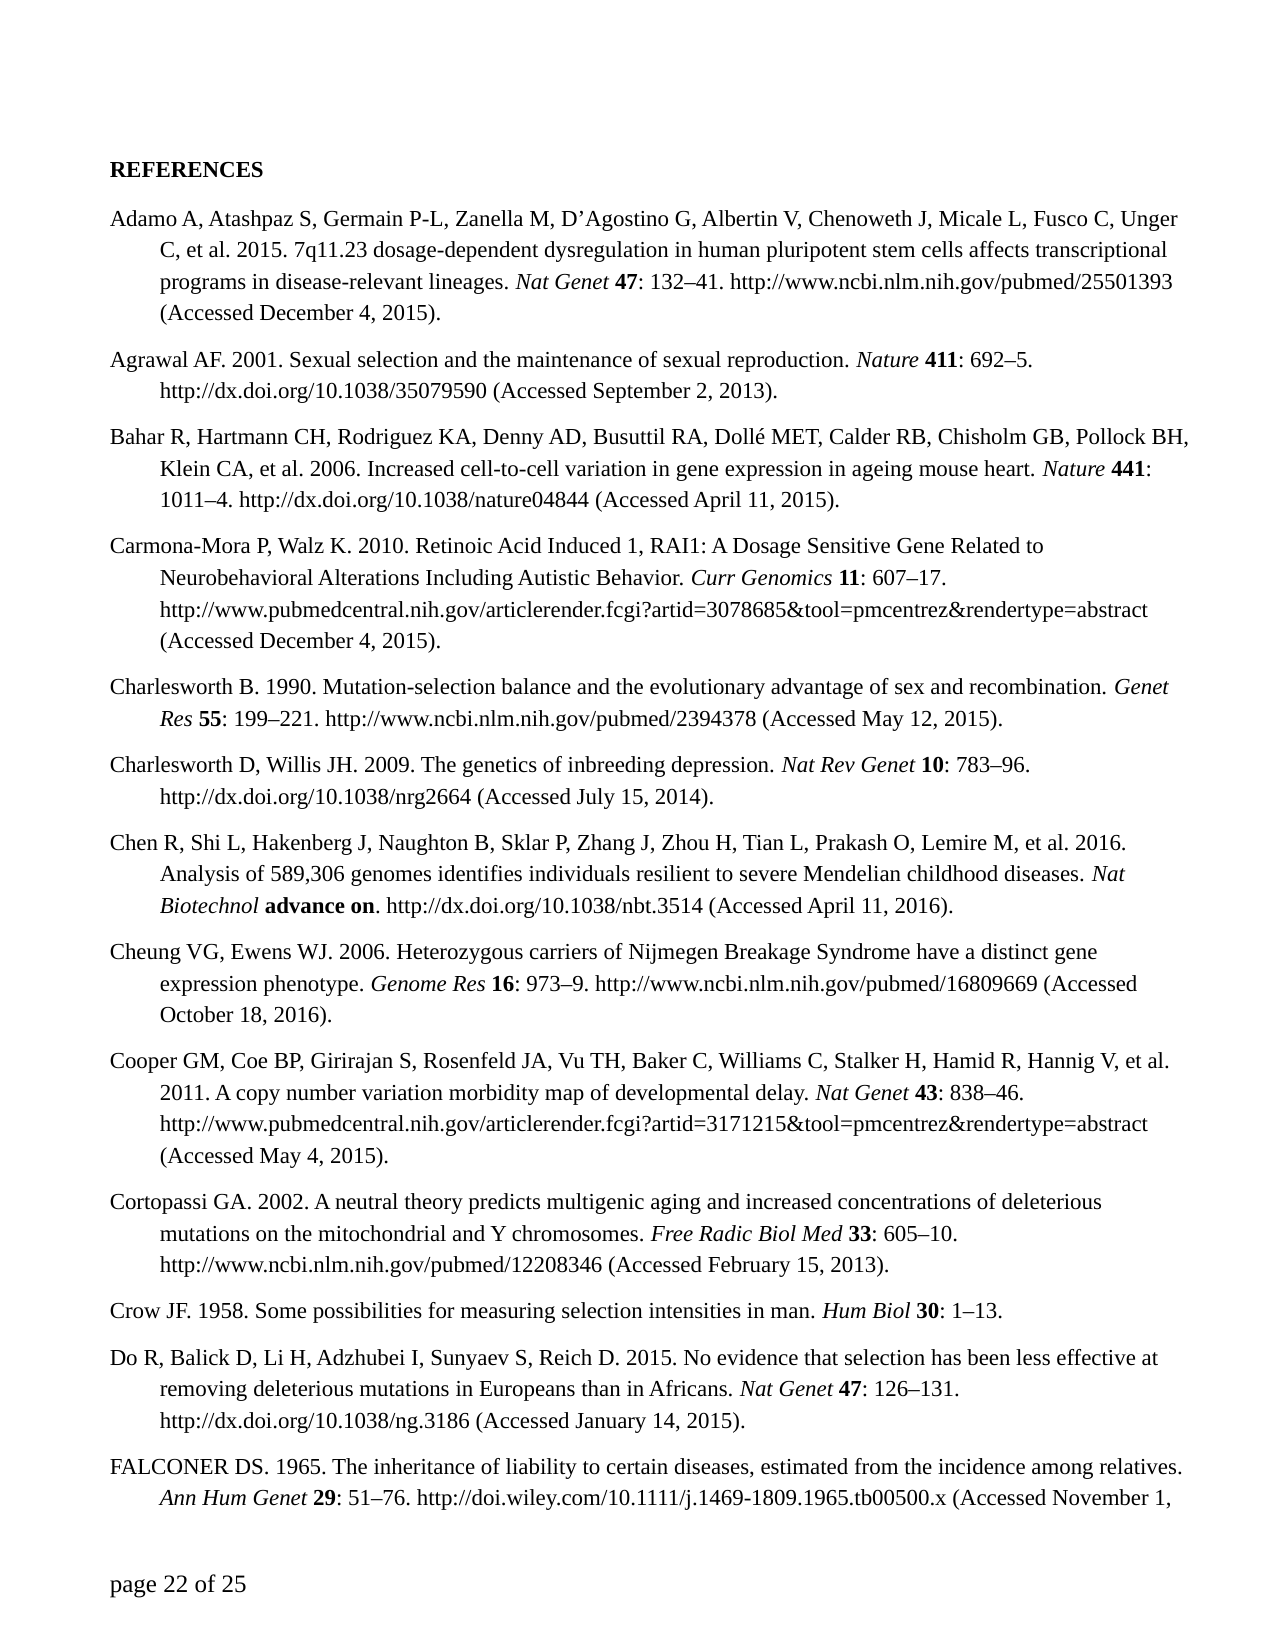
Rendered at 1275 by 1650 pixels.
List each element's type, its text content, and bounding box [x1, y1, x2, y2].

text Cheung VG, Ewens WJ. 2006. Heterozygous carriers of Nijmegen Breakage Syndrome have a distinct gene expression phenotype. Genome Res 16: 973–9. http://www.ncbi.nlm.nih.gov/pubmed/16809669 (Accessed October 18, 2016). [109, 938, 1197, 1028]
text Carmona-Mora P, Walz K. 2010. Retinoic Acid Induced 1, RAI1: A Dosage Sensitive Gene Related to Neurobehavioral Alterations Including Autistic Behavior. Curr Genomics 11: 607–17. http://www.pubmedcentral.nih.gov/articlerender.fcgi?artid=3078685&tool=pmcentrez&rendertype=abstract (Accessed December 4, 2015). [109, 533, 1197, 654]
text Adamo A, Atashpaz S, Germain P-L, Zanella M, D’Agostino G, Albertin V, Chenoweth J, Micale L, Fusco C, Unger C, et al. 2015. 7q11.23 dosage-dependent dysregulation in human pluripotent stem cells affects transcriptional programs in disease-relevant lineages. Nat Genet 47: 132–41. http://www.ncbi.nlm.nih.gov/pubmed/25501393 (Accessed December 4, 2015). [109, 205, 1197, 326]
text Crow JF. 1958. Some possibilities for measuring selection intensities in man. Hum Biol 30: 1–13. [109, 1297, 1197, 1324]
text Do R, Balick D, Li H, Adzhubei I, Sunyaev S, Reich D. 2015. No evidence that selection has been less effective at removing deleterious mutations in Europeans than in Africans. Nat Genet 47: 126–131. http://dx.doi.org/10.1038/ng.3186 (Accessed January 14, 2015). [109, 1344, 1197, 1433]
text Agrawal AF. 2001. Sexual selection and the maintenance of sexual reproduction. Nature 411: 692–5. http://dx.doi.org/10.1038/35079590 (Accessed September 2, 2013). [109, 346, 1197, 403]
text Charlesworth B. 1990. Mutation-selection balance and the evolutionary advantage of sex and recombination. Genet Res 55: 199–221. http://www.ncbi.nlm.nih.gov/pubmed/2394378 (Accessed May 12, 2015). [109, 673, 1197, 731]
text Chen R, Shi L, Hakenberg J, Naughton B, Sklar P, Zhang J, Zhou H, Tian L, Prakash O, Lemire M, et al. 2016. Analysis of 589,306 genomes identifies individuals resilient to severe Mendelian childhood diseases. Nat Biotechnol advance on. http://dx.doi.org/10.1038/nbt.3514 (Accessed April 11, 2016). [109, 829, 1197, 918]
text Bahar R, Hartmann CH, Rodriguez KA, Denny AD, Busuttil RA, Dollé MET, Calder RB, Chisholm GB, Pollock BH, Klein CA, et al. 2006. Increased cell-to-cell variation in gene expression in ageing mouse heart. Nature 441: 1011–4. http://dx.doi.org/10.1038/nature04844 (Accessed April 11, 2015). [109, 423, 1197, 513]
text Cooper GM, Coe BP, Girirajan S, Rosenfeld JA, Vu TH, Baker C, Williams C, Stalker H, Hamid R, Hannig V, et al. 2011. A copy number variation morbidity map of developmental delay. Nat Genet 43: 838–46. http://www.pubmedcentral.nih.gov/articlerender.fcgi?artid=3171215&tool=pmcentrez&rendertype=abstract (Accessed May 4, 2015). [109, 1047, 1197, 1168]
text FALCONER DS. 1965. The inheritance of liability to certain diseases, estimated from the incidence among relatives. Ann Hum Genet 29: 51–76. http://doi.wiley.com/10.1111/j.1469-1809.1965.tb00500.x (Accessed November 1, [109, 1453, 1197, 1511]
text Charlesworth D, Willis JH. 2009. The genetics of inbreeding depression. Nat Rev Genet 10: 783–96. http://dx.doi.org/10.1038/nrg2664 (Accessed July 15, 2014). [109, 751, 1197, 809]
text Cortopassi GA. 2002. A neutral theory predicts multigenic aging and increased concentrations of deleterious mutations on the mitochondrial and Y chromosomes. Free Radic Biol Med 33: 605–10. http://www.ncbi.nlm.nih.gov/pubmed/12208346 (Accessed February 15, 2013). [109, 1188, 1197, 1278]
text REFERENCES [109, 156, 1197, 183]
